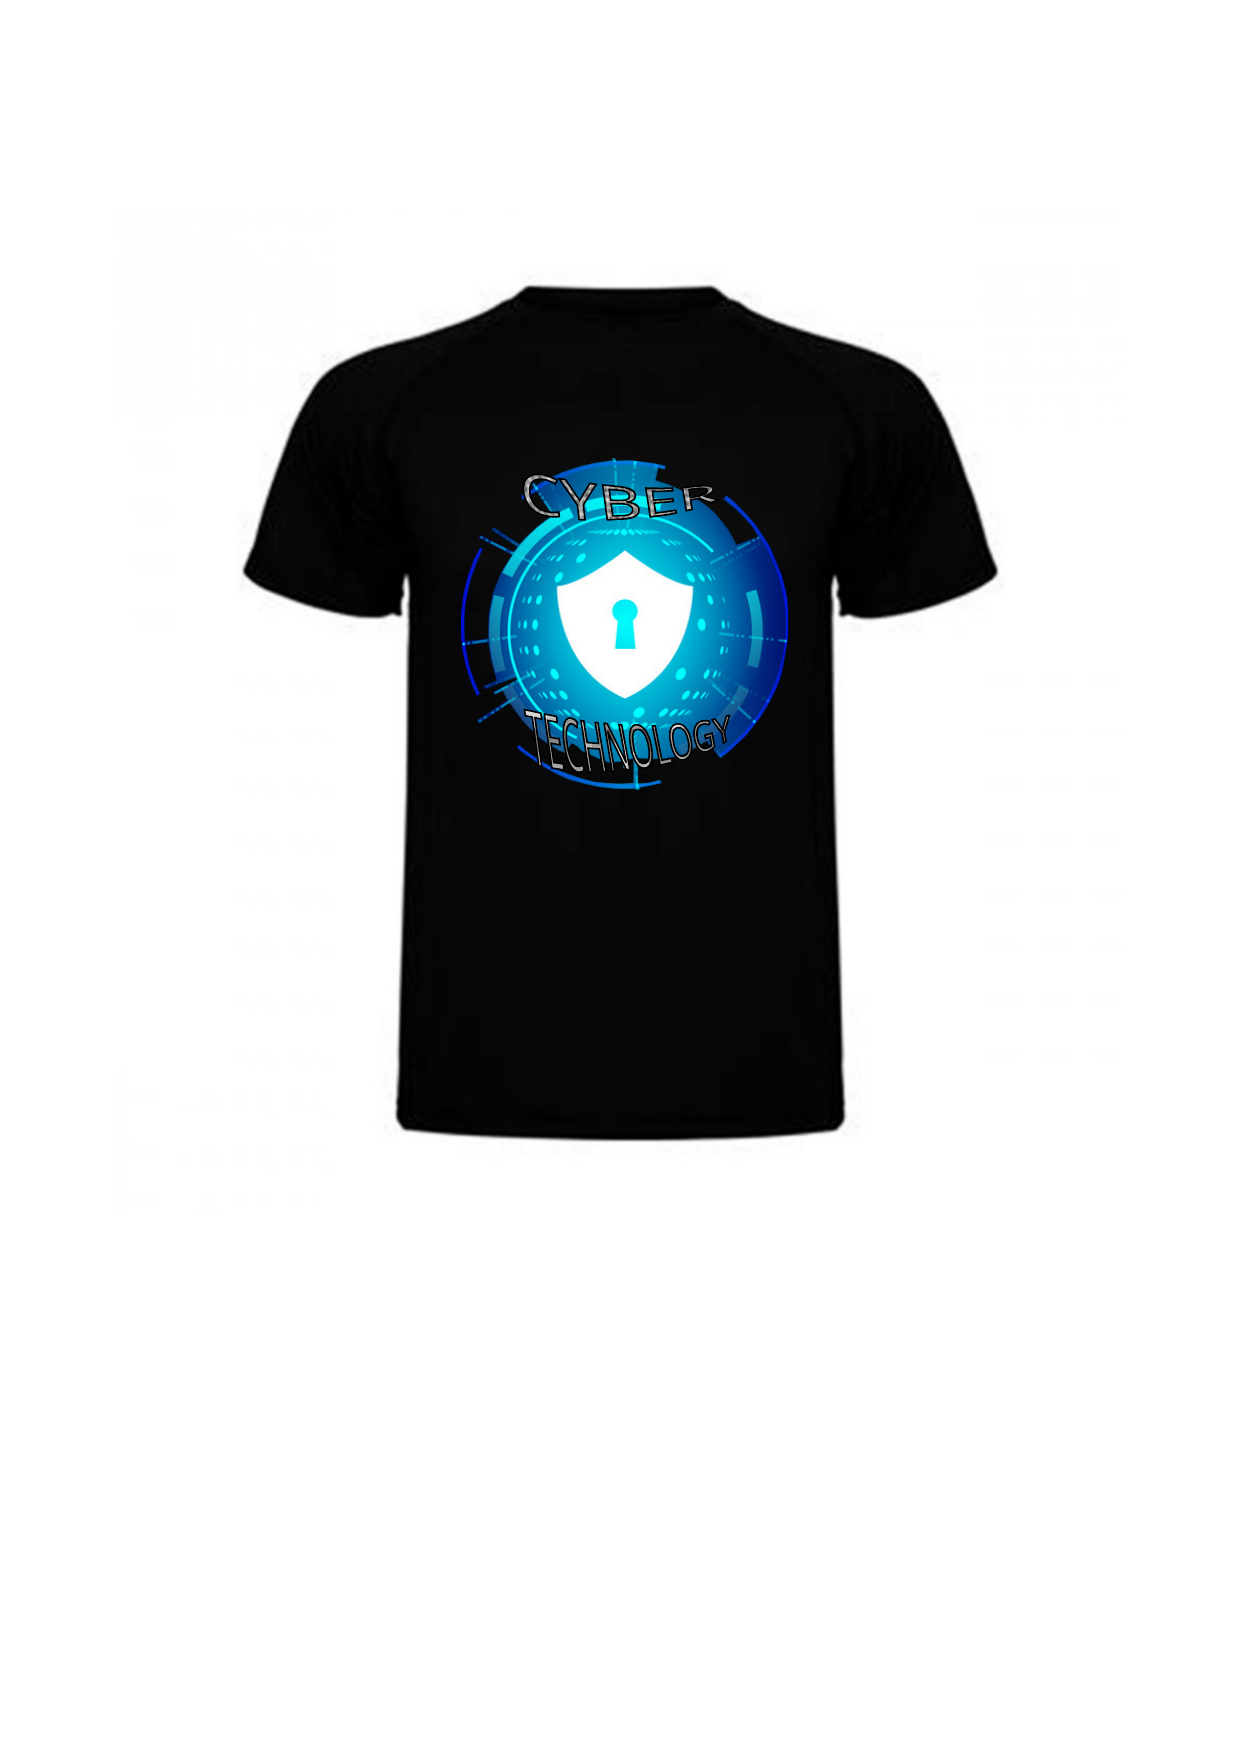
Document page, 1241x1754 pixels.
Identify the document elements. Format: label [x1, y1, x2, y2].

picture [118, 211, 1123, 1216]
